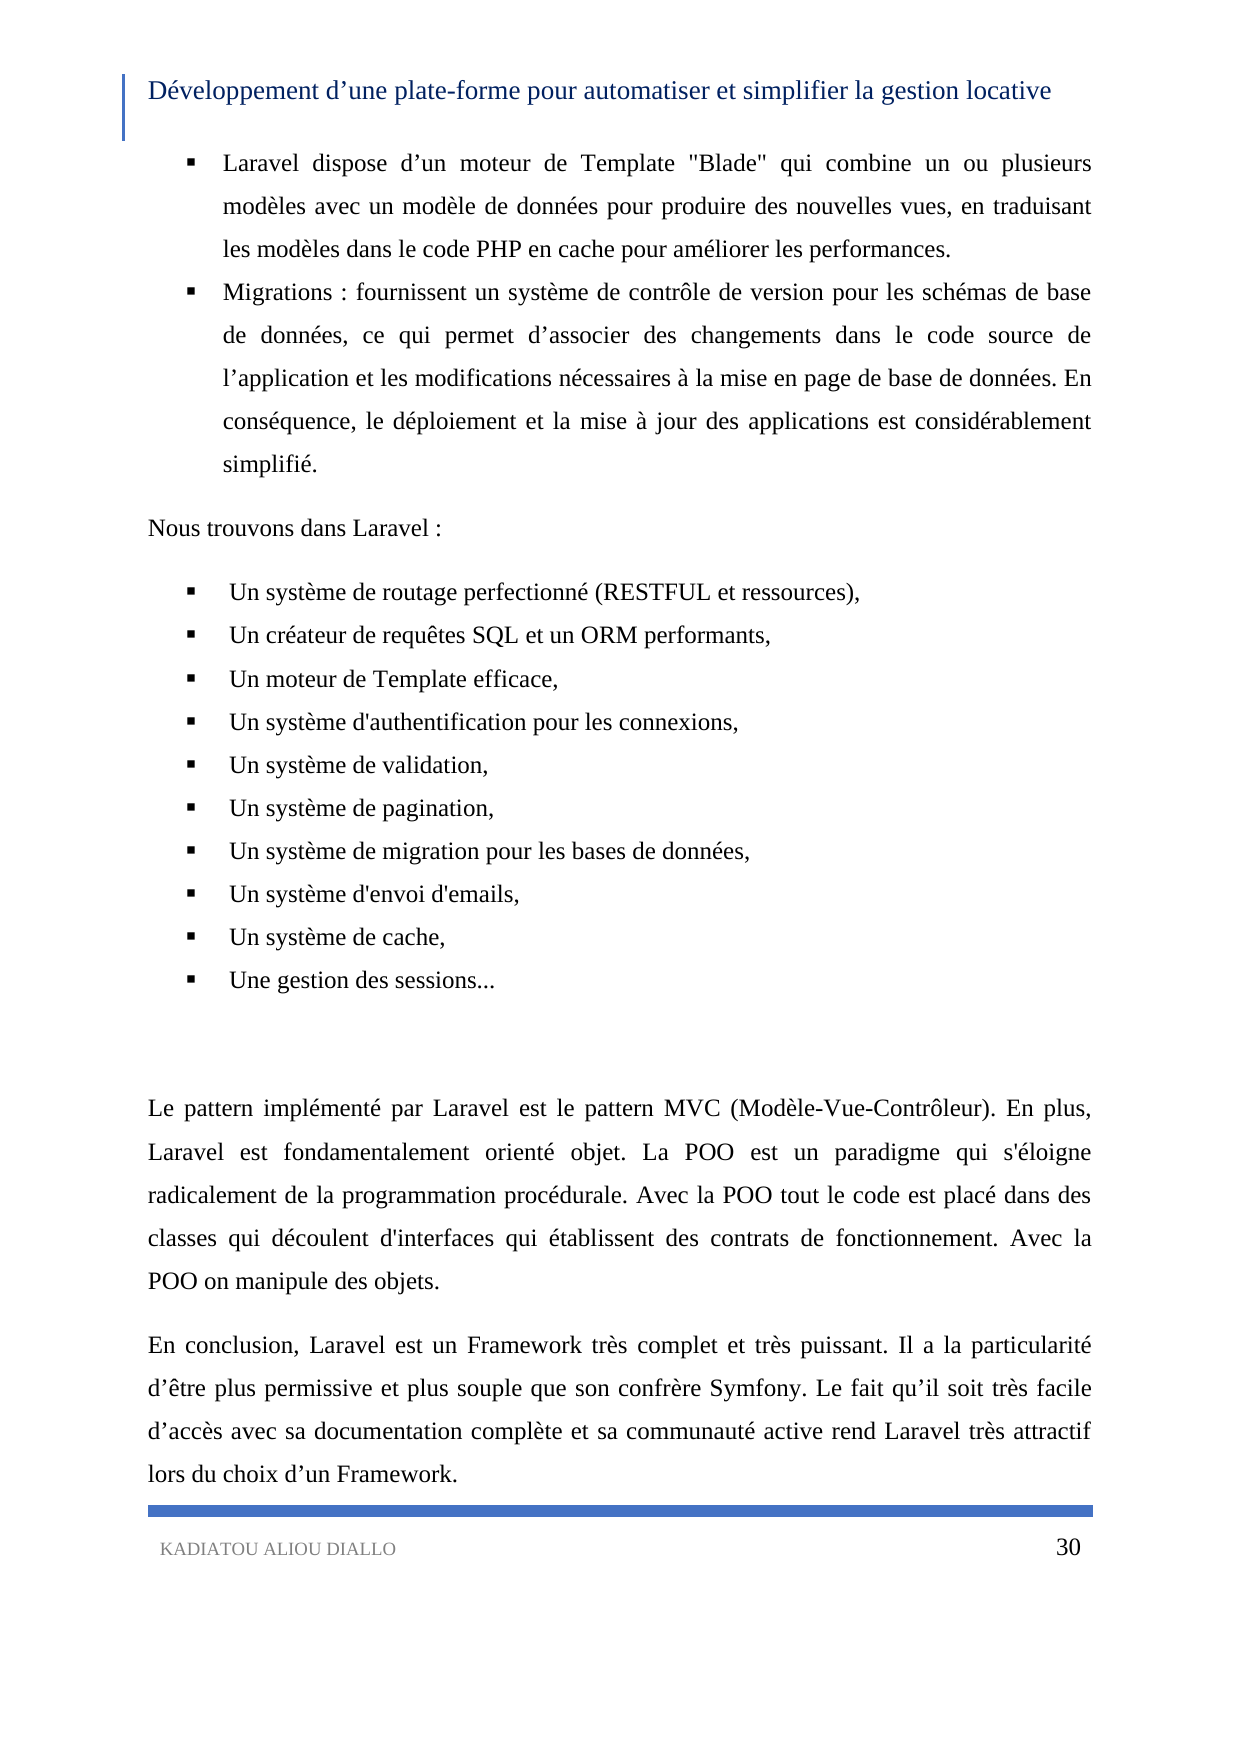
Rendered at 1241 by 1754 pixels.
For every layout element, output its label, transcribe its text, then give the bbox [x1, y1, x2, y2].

list Un système de migration pour les bases de données, [185, 836, 1093, 865]
list Un système d'authentification pour les connexions, [185, 707, 1093, 736]
text Nous trouvons dans Laravel : [148, 513, 1093, 542]
text Le pattern implémenté par Laravel est le pattern MVC (Modèle-Vue-Contrôleur). En plus, Laravel est fondamentalement orienté objet. La POO est un paradigme qui s'éloigne radicalement de la programmation procédurale. Avec la POO tout le code est placé dans des classes qui découlent d'interfaces qui établissent des contrats de fonctionnement. Avec la POO on manipule des objets. [148, 1093, 1093, 1295]
list Laravel dispose d’un moteur de Template "Blade" qui combine un ou plusieurs modèles avec un modèle de données pour produire des nouvelles vues, en traduisant les modèles dans le code PHP en cache pour améliorer les performances. [185, 148, 1093, 263]
list Une gestion des sessions... [185, 966, 1093, 994]
list Un système d'envoi d'emails, [185, 879, 1093, 908]
list Migrations : fournissent un système de contrôle de version pour les schémas de base de données, ce qui permet d’associer des changements dans le code source de l’application et les modifications nécessaires à la mise en page de base de données. En conséquence, le déploiement et la mise à jour des applications est considérablement simplifié. [185, 277, 1093, 478]
list Un système de pagination, [185, 793, 1093, 822]
text En conclusion, Laravel est un Framework très complet et très puissant. Il a la particularité d’être plus permissive et plus souple que son confrère Symfony. Le fait qu’il soit très facile d’accès avec sa documentation complète et sa communauté active rend Laravel très attractif lors du choix d’un Framework. [148, 1330, 1093, 1488]
list Un créateur de requêtes SQL et un ORM performants, [185, 621, 1093, 649]
list Un système de routage perfectionné (RESTFUL et ressources), [185, 577, 1093, 606]
list Un système de validation, [185, 750, 1093, 779]
list Un moteur de Template efficace, [185, 664, 1093, 692]
list Un système de cache, [185, 922, 1093, 951]
